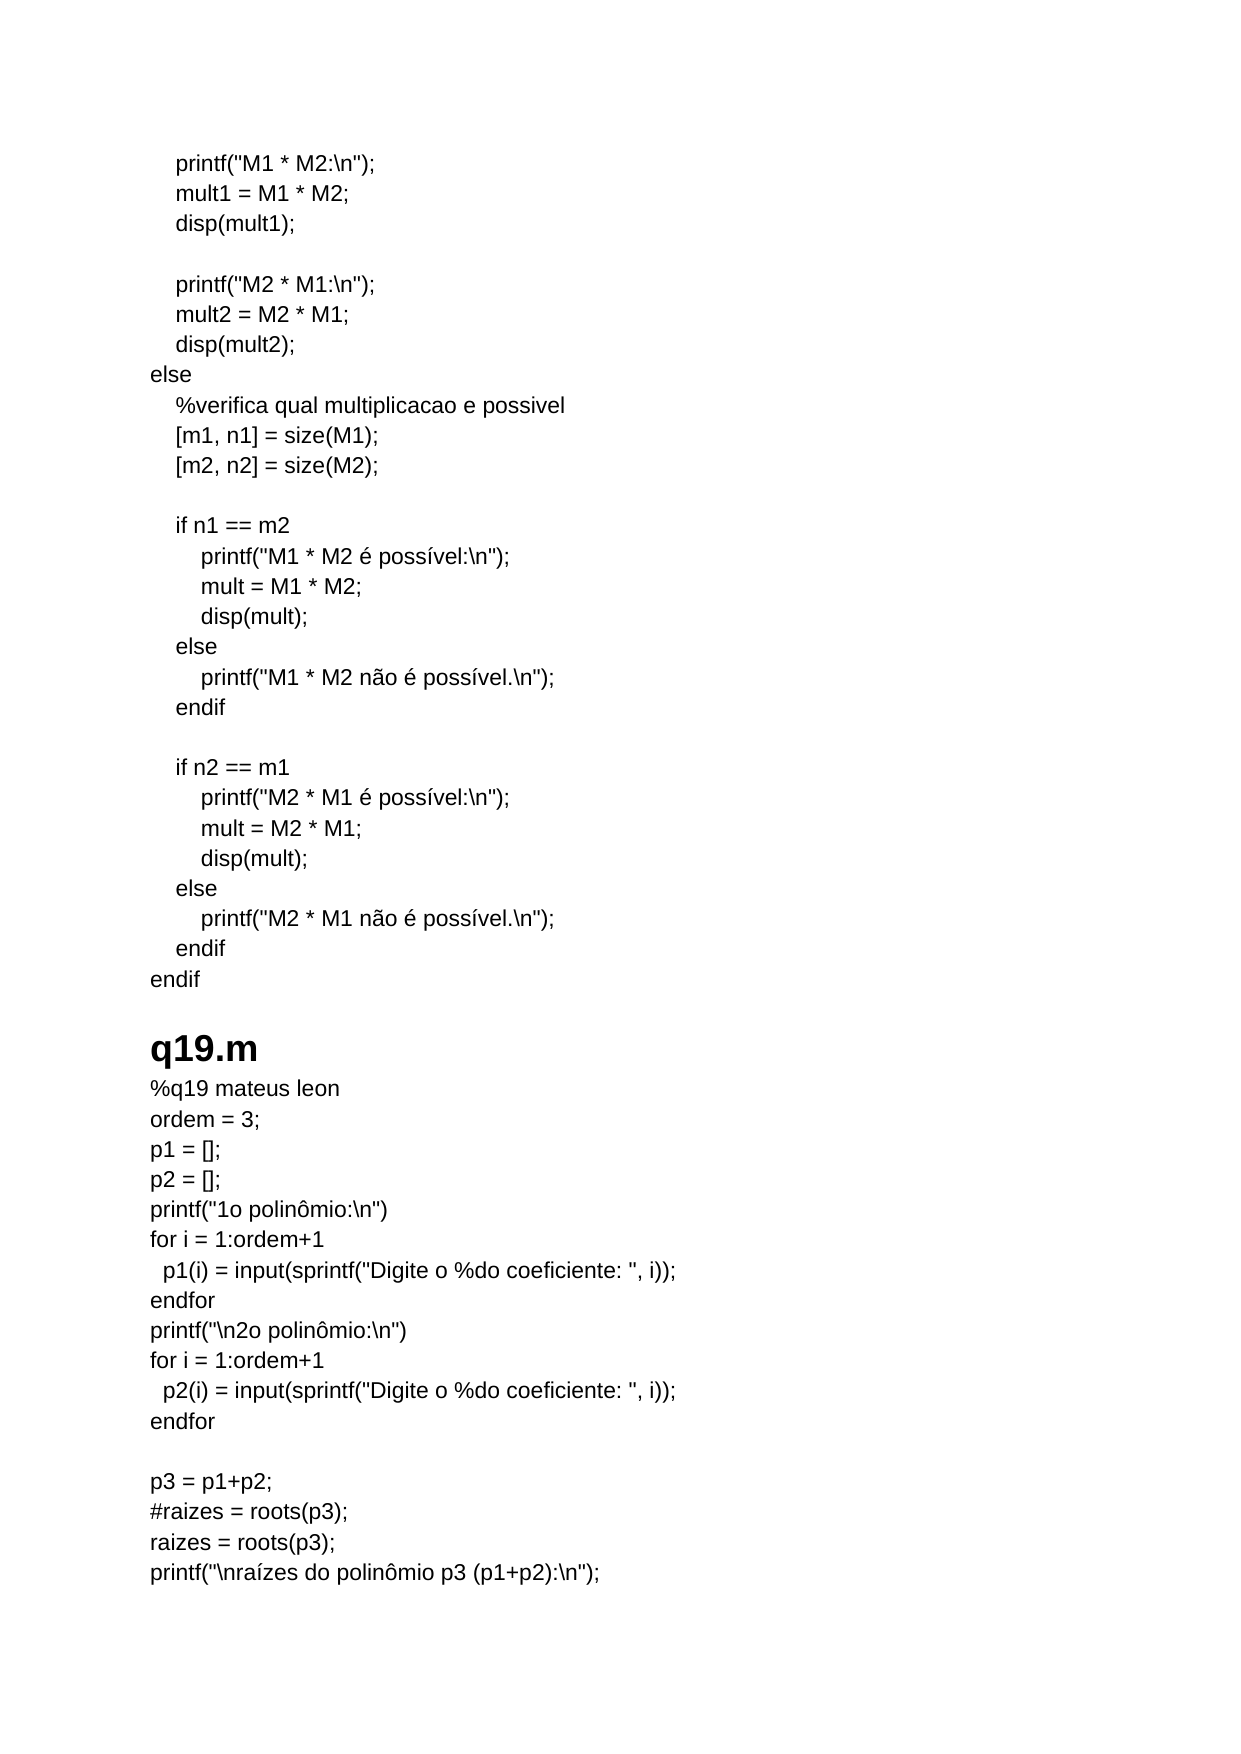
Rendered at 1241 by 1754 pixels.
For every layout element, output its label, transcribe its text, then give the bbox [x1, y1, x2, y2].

text if n2 == m1 [150, 754, 1090, 781]
text endif [150, 694, 1090, 720]
text raizes = roots(p3); [150, 1528, 1090, 1555]
text printf("1o polinômio:\n") [150, 1196, 1090, 1223]
text for i = 1:ordem+1 [150, 1226, 1090, 1253]
text endfor [150, 1408, 1090, 1434]
text printf("\nraízes do polinômio p3 (p1+p2):\n"); [150, 1559, 1090, 1585]
text mult1 = M1 * M2; [150, 180, 1090, 207]
text if n1 == m2 [150, 512, 1090, 539]
text printf("\n2o polinômio:\n") [150, 1317, 1090, 1343]
text mult = M2 * M1; [150, 814, 1090, 841]
text [m1, n1] = size(M1); [150, 422, 1090, 448]
text disp(mult); [150, 845, 1090, 871]
text p3 = p1+p2; [150, 1468, 1090, 1494]
text %q19 mateus leon [150, 1075, 1090, 1102]
text endfor [150, 1287, 1090, 1313]
text endif [150, 966, 1090, 992]
text printf("M2 * M1 é possível:\n"); [150, 784, 1090, 811]
text mult2 = M2 * M1; [150, 301, 1090, 327]
text for i = 1:ordem+1 [150, 1347, 1090, 1374]
text printf("M1 * M2 é possível:\n"); [150, 543, 1090, 569]
text %verifica qual multiplicacao e possivel [150, 392, 1090, 418]
text endif [150, 935, 1090, 962]
text else [150, 633, 1090, 660]
text mult = M1 * M2; [150, 573, 1090, 599]
text #raizes = roots(p3); [150, 1498, 1090, 1525]
text else [150, 361, 1090, 388]
text p1(i) = input(sprintf("Digite o %do coeficiente: ", i)); [150, 1257, 1090, 1283]
text disp(mult2); [150, 331, 1090, 358]
text p1 = []; [150, 1136, 1090, 1162]
text ordem = 3; [150, 1106, 1090, 1132]
text p2 = []; [150, 1166, 1090, 1192]
text else [150, 875, 1090, 901]
text printf("M2 * M1:\n"); [150, 271, 1090, 297]
text printf("M1 * M2:\n"); [150, 150, 1090, 176]
text disp(mult); [150, 603, 1090, 629]
text printf("M1 * M2 não é possível.\n"); [150, 663, 1090, 690]
text printf("M2 * M1 não é possível.\n"); [150, 905, 1090, 932]
text [m2, n2] = size(M2); [150, 452, 1090, 478]
title q19.m [150, 1026, 1090, 1069]
text p2(i) = input(sprintf("Digite o %do coeficiente: ", i)); [150, 1377, 1090, 1404]
text disp(mult1); [150, 210, 1090, 237]
